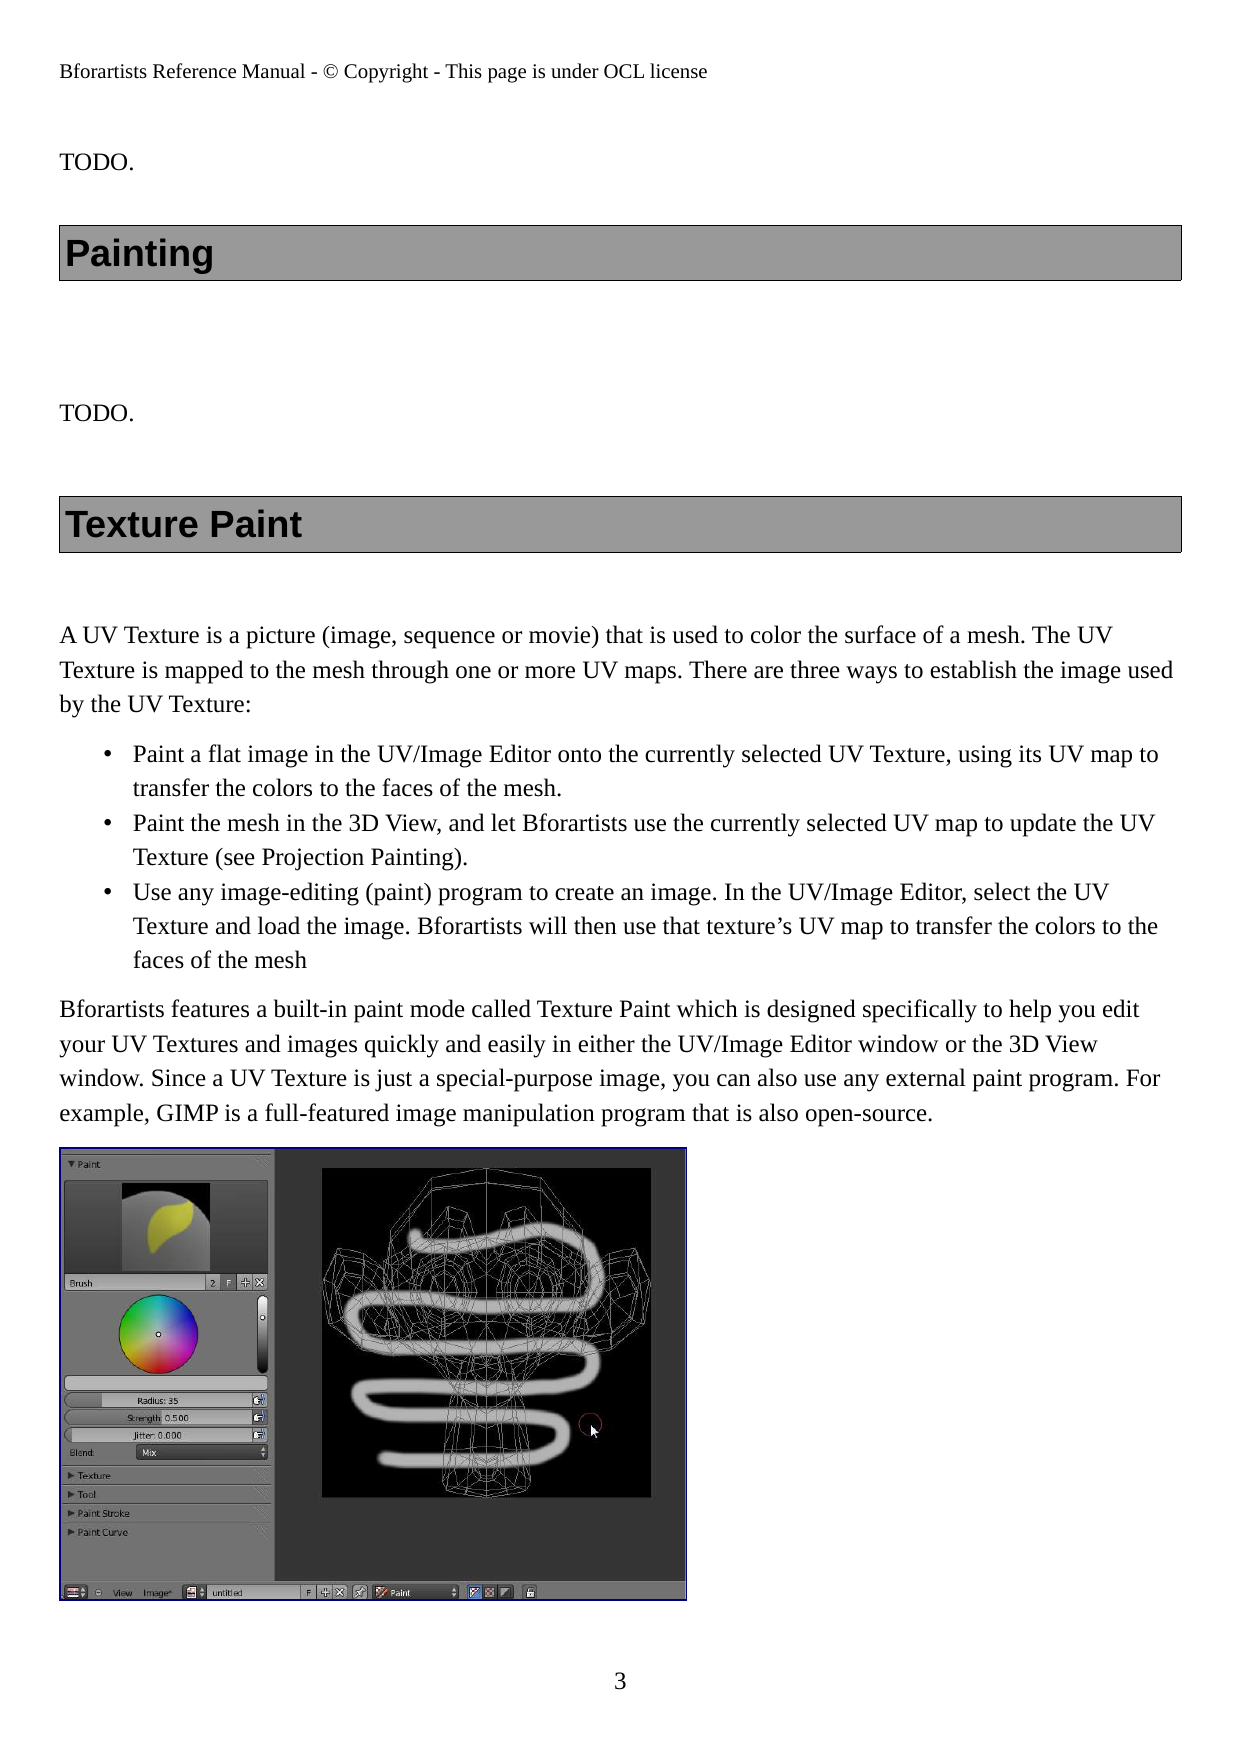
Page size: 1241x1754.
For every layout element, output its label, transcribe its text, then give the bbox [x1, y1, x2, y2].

picture [61, 1149, 686, 1599]
text TODO. [59, 398, 1181, 427]
table_header Texture Paint [60, 497, 1181, 552]
list Paint the mesh in the 3D View, and let Bforartists use the currently selected UV map to update the UV Texture (see Projection Painting). [103, 808, 1181, 871]
table_header Painting [60, 226, 1181, 280]
list Paint a flat image in the UV/Image Editor onto the currently selected UV Texture, using its UV map to transfer the colors to the faces of the mesh. [103, 739, 1181, 802]
text A UV Texture is a picture (image, sequence or movie) that is used to color the surface of a mesh. The UV Texture is mapped to the mesh through one or more UV maps. There are three ways to establish the image used by the UV Texture: [59, 621, 1181, 718]
text Bforartists features a built-in paint mode called Texture Paint which is designed specifically to help you edit your UV Textures and images quickly and easily in either the UV/Image Editor window or the 3D View window. Since a UV Texture is just a special-purpose image, you can also use any external paint program. For example, GIMP is a full-featured image manipulation program that is also open-source. [59, 994, 1181, 1127]
list Use any image-editing (paint) program to create an image. In the UV/Image Editor, select the UV Texture and load the image. Bforartists will then use that texture’s UV map to transfer the colors to the faces of the mesh [103, 877, 1181, 974]
text TODO. [59, 147, 1181, 176]
